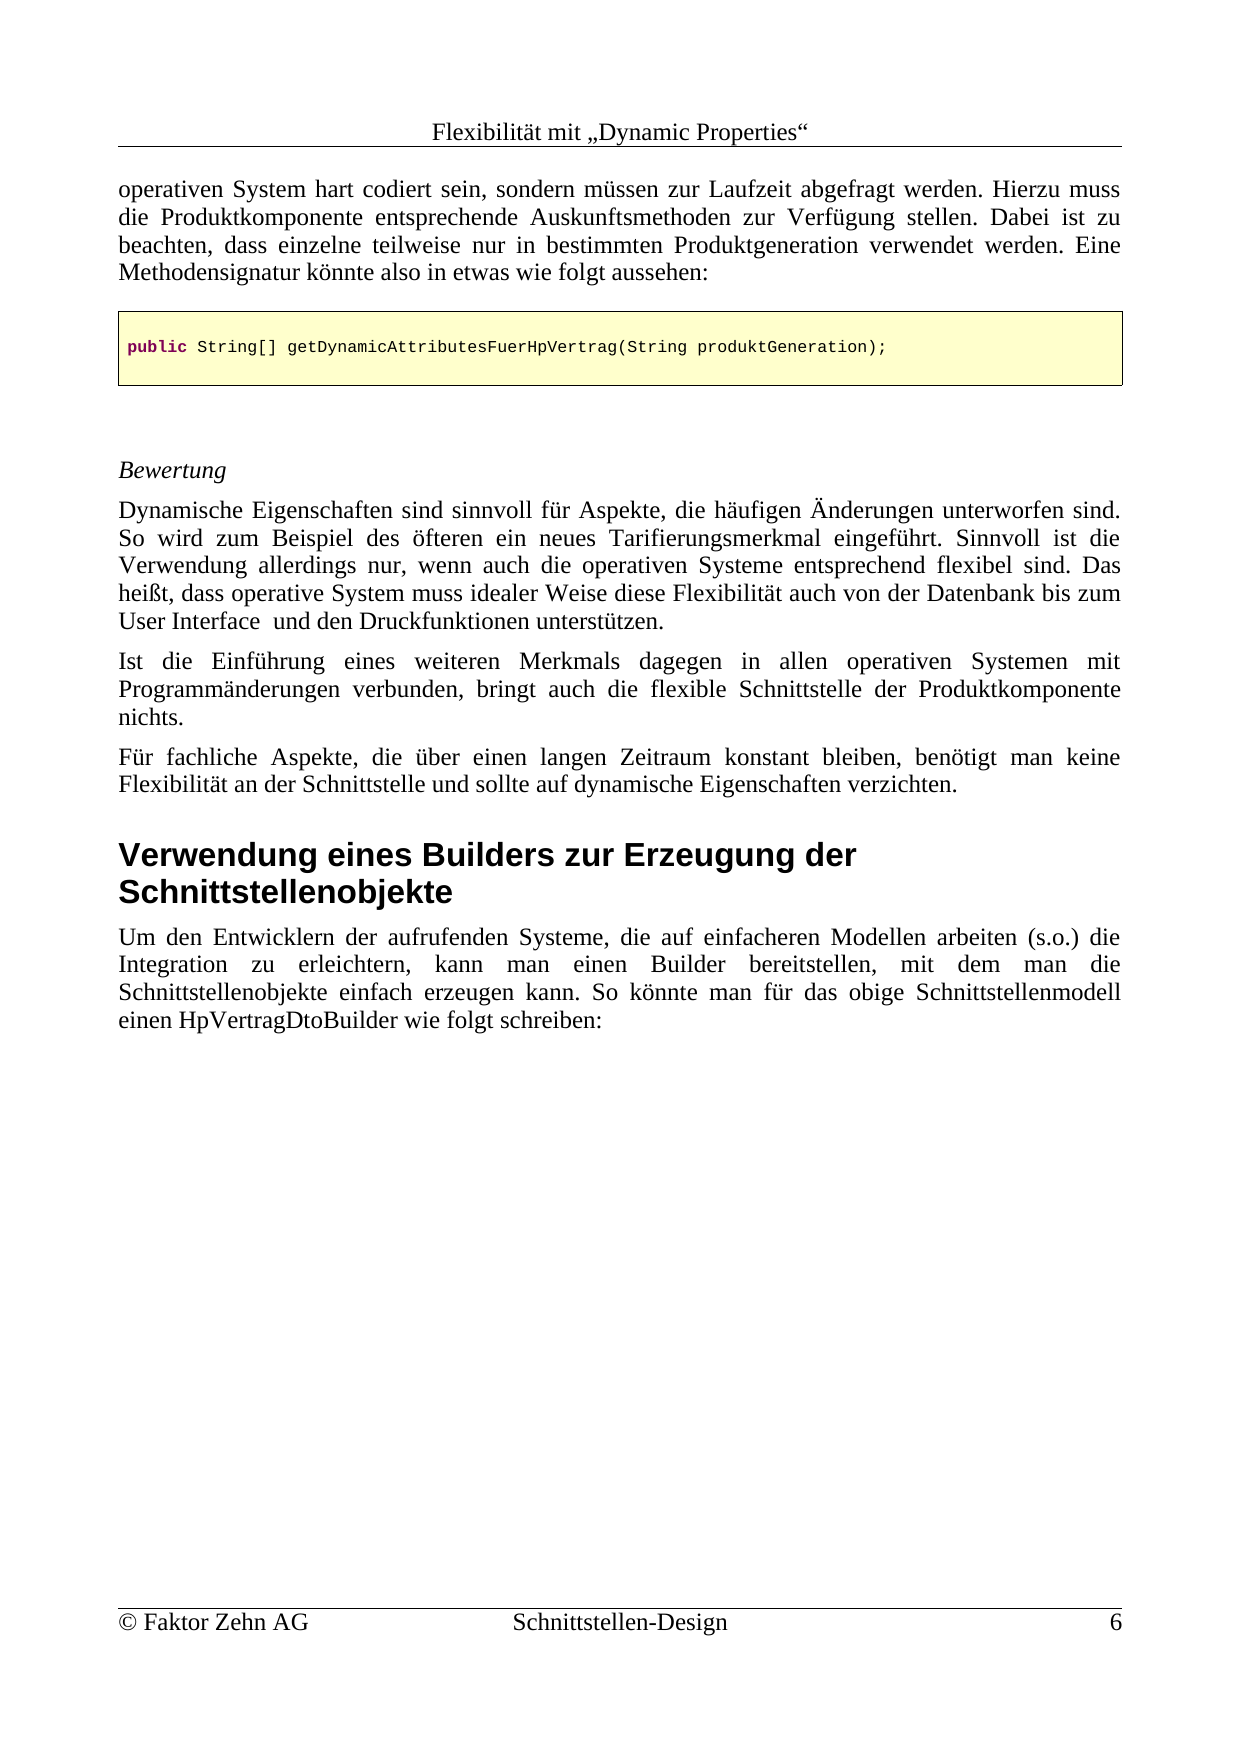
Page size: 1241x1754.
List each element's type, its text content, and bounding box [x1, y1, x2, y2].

subtitle Verwendung eines Builders zur Erzeugung der Schnittstellenobjekte [118, 836, 1122, 910]
text Für fachliche Aspekte, die über einen langen Zeitraum konstant bleiben, benötigt man keine Flexibilität an der Schnittstelle und sollte auf dynamische Eigenschaften verzichten. [118, 743, 1122, 798]
text Bewertung [118, 456, 1122, 484]
text Ist die Einführung eines weiteren Merkmals dagegen in allen operativen Systemen mit Programmänderungen verbunden, bringt auch die flexible Schnittstelle der Produktkomponente nichts. [118, 647, 1122, 730]
text public String[] getDynamicAttributesFuerHpVertrag(String produktGeneration); [127, 338, 1113, 357]
text Um den Entwicklern der aufrufenden Systeme, die auf einfacheren Modellen arbeiten (s.o.) die Integration zu erleichtern, kann man einen Builder bereitstellen, mit dem man die Schnittstellenobjekte einfach erzeugen kann. So könnte man für das obige Schnittstellenmodell einen HpVertragDtoBuilder wie folgt schreiben: [118, 923, 1122, 1034]
text operativen System hart codiert sein, sondern müssen zur Laufzeit abgefragt werden. Hierzu muss die Produktkomponente entsprechende Auskunftsmethoden zur Verfügung stellen. Dabei ist zu beachten, dass einzelne teilweise nur in bestimmten Produktgeneration verwendet werden. Eine Methodensignatur könnte also in etwas wie folgt aussehen: [118, 175, 1122, 286]
text Dynamische Eigenschaften sind sinnvoll für Aspekte, die häufigen Änderungen unterworfen sind. So wird zum Beispiel des öfteren ein neues Tarifierungsmerkmal eingeführt. Sinnvoll ist die Verwendung allerdings nur, wenn auch die operativen Systeme entsprechend flexibel sind. Das heißt, dass operative System muss idealer Weise diese Flexibilität auch von der Datenbank bis zum User Interface und den Druckfunktionen unterstützen. [118, 496, 1122, 635]
